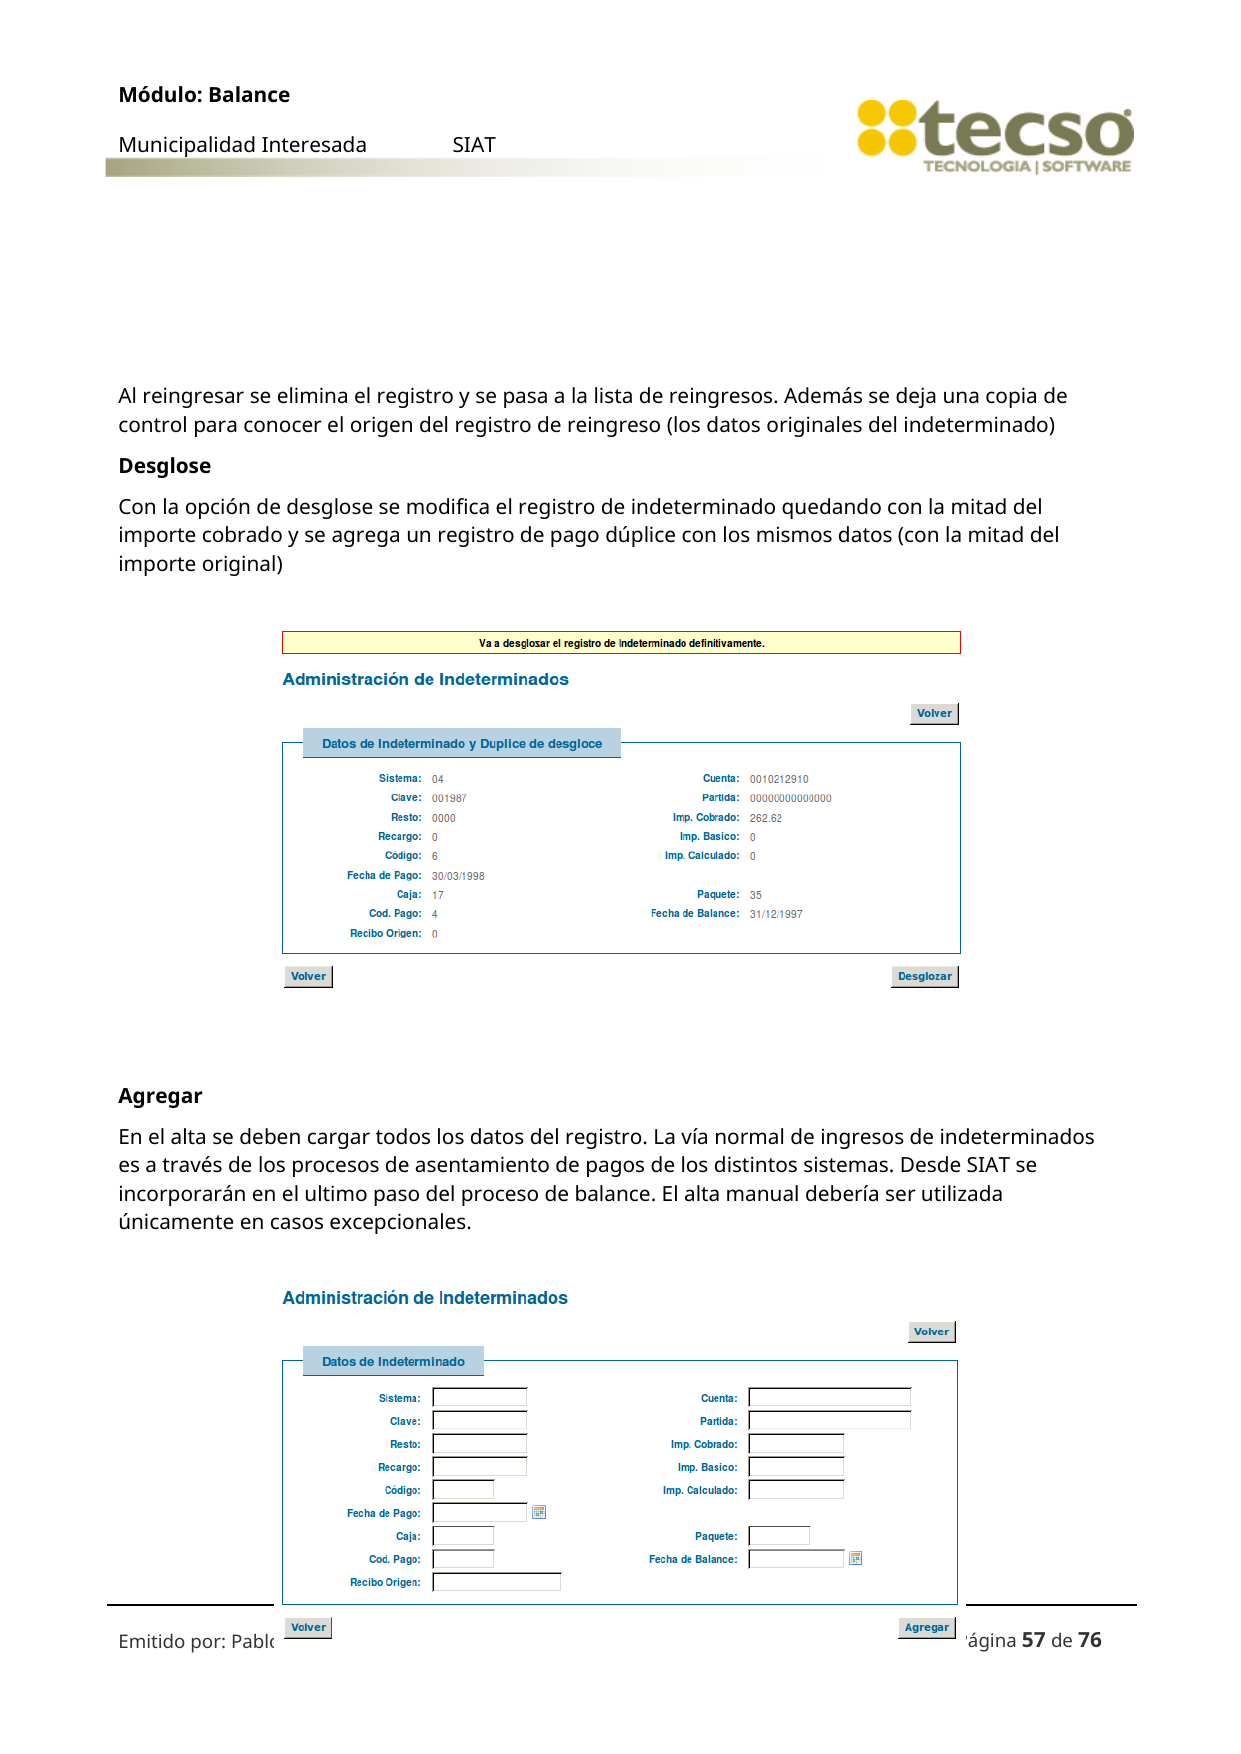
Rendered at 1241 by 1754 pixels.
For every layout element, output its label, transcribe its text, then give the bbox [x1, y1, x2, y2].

picture [105, 100, 1134, 177]
picture [276, 1283, 965, 1648]
text Agregar [118, 1081, 1122, 1109]
text En el alta se deben cargar todos los datos del registro. La vía normal de ingresos de indeterminados es a través de los procesos de asentamiento de pagos de los distintos sistemas. Desde SIAT se incorporarán en el ultimo paso del proceso de balance. El alta manual debería ser utilizada únicamente en casos excepcionales. [118, 1122, 1122, 1236]
picture [273, 622, 968, 995]
text Al reingresar se elimina el registro y se pasa a la lista de reingresos. Además se deja una copia de control para conocer el origen del registro de reingreso (los datos originales del indeterminado) [118, 382, 1122, 438]
text Desglose [118, 451, 1122, 479]
text Con la opción de desglose se modifica el registro de indeterminado quedando con la mitad del importe cobrado y se agrega un registro de pago dúplice con los mismos datos (con la mitad del importe original) [118, 492, 1122, 577]
